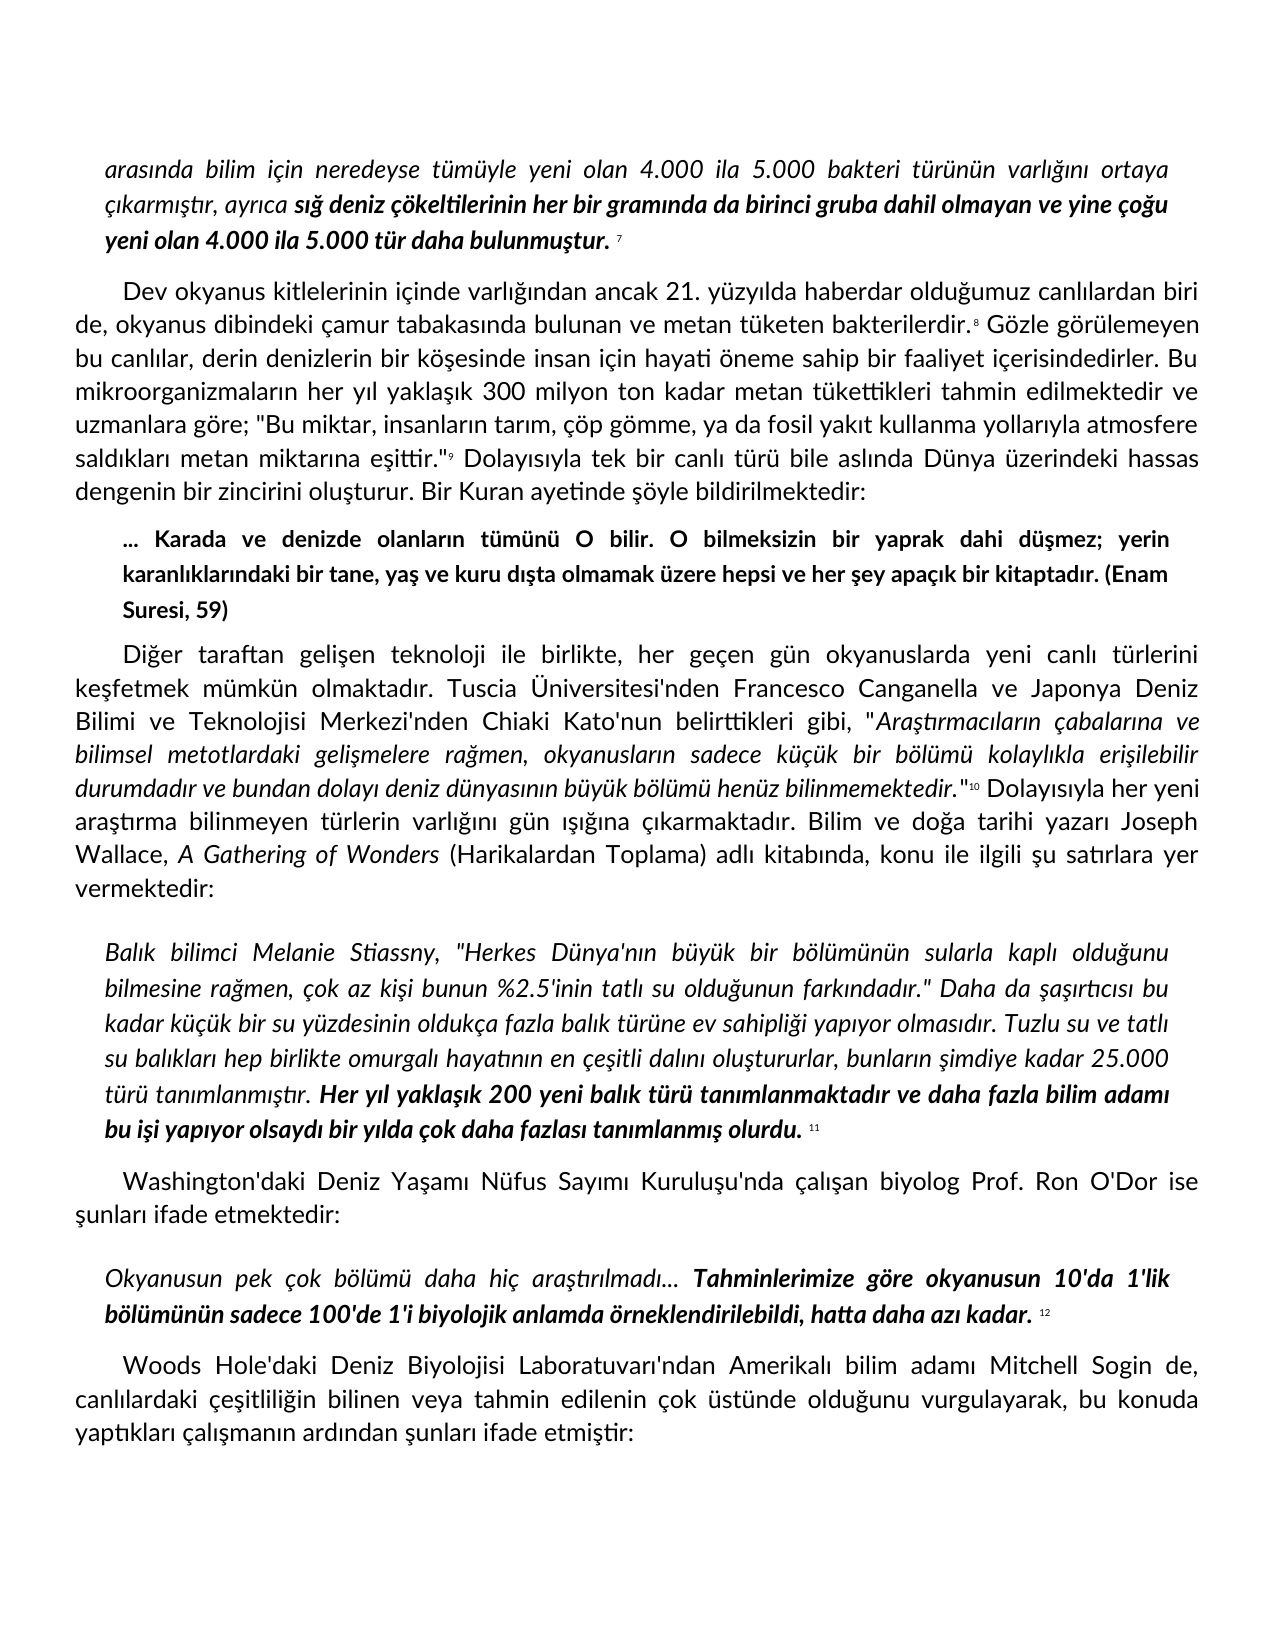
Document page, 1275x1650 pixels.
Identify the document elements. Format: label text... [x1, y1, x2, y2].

text ... Karada ve denizde olanların tümünü O bilir. O bilmeksizin bir yaprak dahi düşmez; yerin karanlıklarındaki bir tane, yaş ve kuru dışta olmamak üzere hepsi ve her şey apaçık bir kitaptadır. (Enam Suresi, 59) [122, 519, 1171, 625]
text Dev okyanus kitlelerinin içinde varlığından ancak 21. yüzyılda haberdar olduğumuz canlılardan biri de, okyanus dibindeki çamur tabakasında bulunan ve metan tüketen bakterilerdir.8 Gözle görülemeyen bu canlılar, derin denizlerin bir köşesinde insan için hayati öneme sahip bir faaliyet içerisindedirler. Bu mikroorganizmaların her yıl yaklaşık 300 milyon ton kadar metan tükettikleri tahmin edilmektedir ve uzmanlara göre; "Bu miktar, insanların tarım, çöp gömme, ya da fosil yakıt kullanma yollarıyla atmosfere saldıkları metan miktarına eşittir."9 Dolayısıyla tek bir canlı türü bile aslında Dünya üzerindeki hassas dengenin bir zincirini oluşturur. Bir Kuran ayetinde şöyle bildirilmektedir: [75, 274, 1200, 507]
text Woods Hole'daki Deniz Biyolojisi Laboratuvarı'ndan Amerikalı bilim adamı Mitchell Sogin de, canlılardaki çeşitliliğin bilinen veya tahmin edilenin çok üstünde olduğunu vurgulayarak, bu konuda yaptıkları çalışmanın ardından şunları ifade etmiştir: [75, 1348, 1200, 1448]
text Washington'daki Deniz Yaşamı Nüfus Sayımı Kuruluşu'nda çalışan biyolog Prof. Ron O'Dor ise şunları ifade etmektedir: [75, 1163, 1200, 1230]
text Balık bilimci Melanie Stiassny, "Herkes Dünya'nın büyük bir bölümünün sularla kaplı olduğunu bilmesine rağmen, çok az kişi bunun %2.5'inin tatlı su olduğunun farkındadır." Daha da şaşırtıcısı bu kadar küçük bir su yüzdesinin oldukça fazla balık türüne ev sahipliği yapıyor olmasıdır. Tuzlu su ve tatlı su balıkları hep birlikte omurgalı hayatının en çeşitli dalını oluştururlar, bunların şimdiye kadar 25.000 türü tanımlanmıştır. Her yıl yaklaşık 200 yeni balık türü tanımlanmaktadır ve daha fazla bilim adamı bu işi yapıyor olsaydı bir yılda çok daha fazlası tanımlanmış olurdu. 11 [104, 933, 1171, 1146]
text Diğer taraftan gelişen teknoloji ile birlikte, her geçen gün okyanuslarda yeni canlı türlerini keşfetmek mümkün olmaktadır. Tuscia Üniversitesi'nden Francesco Canganella ve Japonya Deniz Bilimi ve Teknolojisi Merkezi'nden Chiaki Kato'nun belirttikleri gibi, "Araştırmacıların çabalarına ve bilimsel metotlardaki gelişmelere rağmen, okyanusların sadece küçük bir bölümü kolaylıkla erişilebilir durumdadır ve bundan dolayı deniz dünyasının büyük bölümü henüz bilinmemektedir."10 Dolayısıyla her yeni araştırma bilinmeyen türlerin varlığını gün ışığına çıkarmaktadır. Bilim ve doğa tarihi yazarı Joseph Wallace, A Gathering of Wonders (Harikalardan Toplama) adlı kitabında, konu ile ilgili şu satırlara yer vermektedir: [75, 637, 1200, 904]
text Okyanusun pek çok bölümü daha hiç araştırılmadı... Tahminlerimize göre okyanusun 10'da 1'lik bölümünün sadece 100'de 1'i biyolojik anlamda örneklendirilebildi, hatta daha azı kadar. 12 [104, 1259, 1171, 1330]
text arasında bilim için neredeyse tümüyle yeni olan 4.000 ila 5.000 bakteri türünün varlığını ortaya çıkarmıştır, ayrıca sığ deniz çökeltilerinin her bir gramında da birinci gruba dahil olmayan ve yine çoğu yeni olan 4.000 ila 5.000 tür daha bulunmuştur. 7 [104, 150, 1171, 256]
